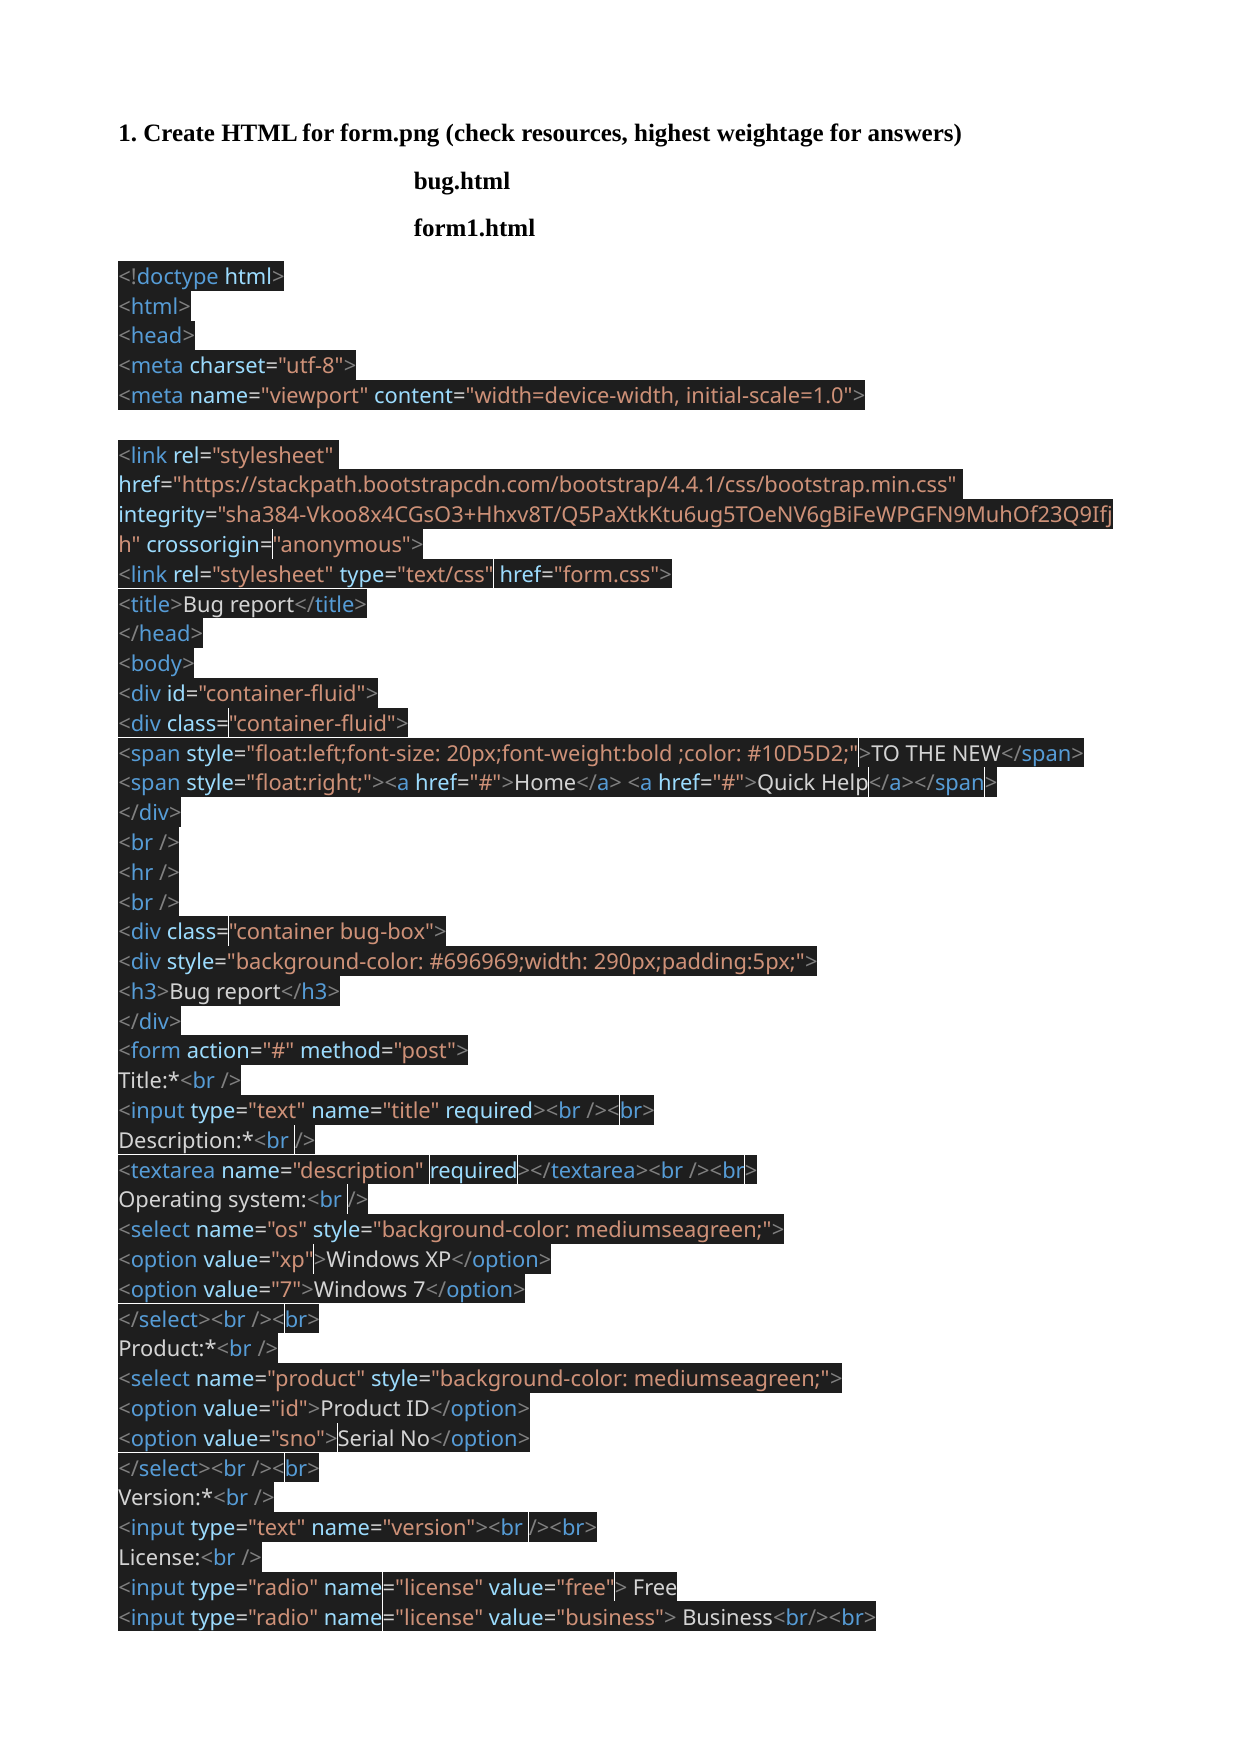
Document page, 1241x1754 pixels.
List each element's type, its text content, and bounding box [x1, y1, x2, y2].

text Description:*<br /> [118, 1125, 1122, 1154]
text <div class="container bug-box"> [118, 916, 1122, 946]
text <hr /> [118, 857, 1122, 886]
text </div> [118, 1006, 1122, 1035]
text License:<br /> [118, 1542, 1122, 1572]
text <option value="id">Product ID</option> [118, 1393, 1122, 1423]
text </select><br /><br> [118, 1303, 1122, 1333]
text <link rel="stylesheet" type="text/css" href="form.css"> [118, 559, 1122, 588]
text <br /> [118, 886, 1122, 916]
text <body> [118, 648, 1122, 678]
text <input type="text" name="version"><br /><br> [118, 1512, 1122, 1542]
text <input type="radio" name="license" value="business"> Business<br/><br> [118, 1601, 1122, 1631]
text </head> [118, 618, 1122, 648]
text <div style="background-color: #696969;width: 290px;padding:5px;"> [118, 946, 1122, 976]
text <link rel="stylesheet" href="https://stackpath.bootstrapcdn.com/bootstrap/4.4.1/css/bootstrap.min.css" integrity="sha384-Vkoo8x4CGsO3+Hhxv8T/Q5PaXtkKtu6ug5TOeNV6gBiFeWPGFN9MuhOf23Q9Ifjh" crossorigin="anonymous"> [118, 439, 1122, 559]
text </div> [118, 797, 1122, 827]
text <option value="7">Windows 7</option> [118, 1274, 1122, 1303]
text Operating system:<br /> [118, 1184, 1122, 1214]
text <meta name="viewport" content="width=device-width, initial-scale=1.0"> [118, 380, 1122, 410]
text <option value="sno">Serial No</option> [118, 1423, 1122, 1452]
text <option value="xp">Windows XP</option> [118, 1244, 1122, 1274]
text <h3>Bug report</h3> [118, 976, 1122, 1006]
text <head> [118, 321, 1122, 350]
text <br /> [118, 827, 1122, 857]
text Product:*<br /> [118, 1333, 1122, 1363]
text form1.html [118, 213, 1122, 242]
text Title:*<br /> [118, 1065, 1122, 1095]
text <input type="radio" name="license" value="free"> Free [118, 1572, 1122, 1601]
text <textarea name="description" required></textarea><br /><br> [118, 1154, 1122, 1184]
text <input type="text" name="title" required><br /><br> [118, 1095, 1122, 1125]
text <div class="container-fluid"> [118, 708, 1122, 737]
text <html> [118, 291, 1122, 321]
text <div id="container-fluid"> [118, 678, 1122, 708]
text <meta charset="utf-8"> [118, 350, 1122, 380]
text <span style="float:right;"><a href="#">Home</a> <a href="#">Quick Help</a></span> [118, 767, 1122, 797]
text <title>Bug report</title> [118, 588, 1122, 618]
text <select name="product" style="background-color: mediumseagreen;"> [118, 1363, 1122, 1393]
text Version:*<br /> [118, 1482, 1122, 1512]
text </select><br /><br> [118, 1452, 1122, 1482]
text <form action="#" method="post"> [118, 1035, 1122, 1065]
text <span style="float:left;font-size: 20px;font-weight:bold ;color: #10D5D2;">TO THE NEW</span> [118, 737, 1122, 767]
text <select name="os" style="background-color: mediumseagreen;"> [118, 1214, 1122, 1244]
text 1. Create HTML for form.png (check resources, highest weightage for answers) [118, 118, 1122, 147]
text bug.html [118, 166, 1122, 194]
text <!doctype html> [118, 261, 1122, 291]
